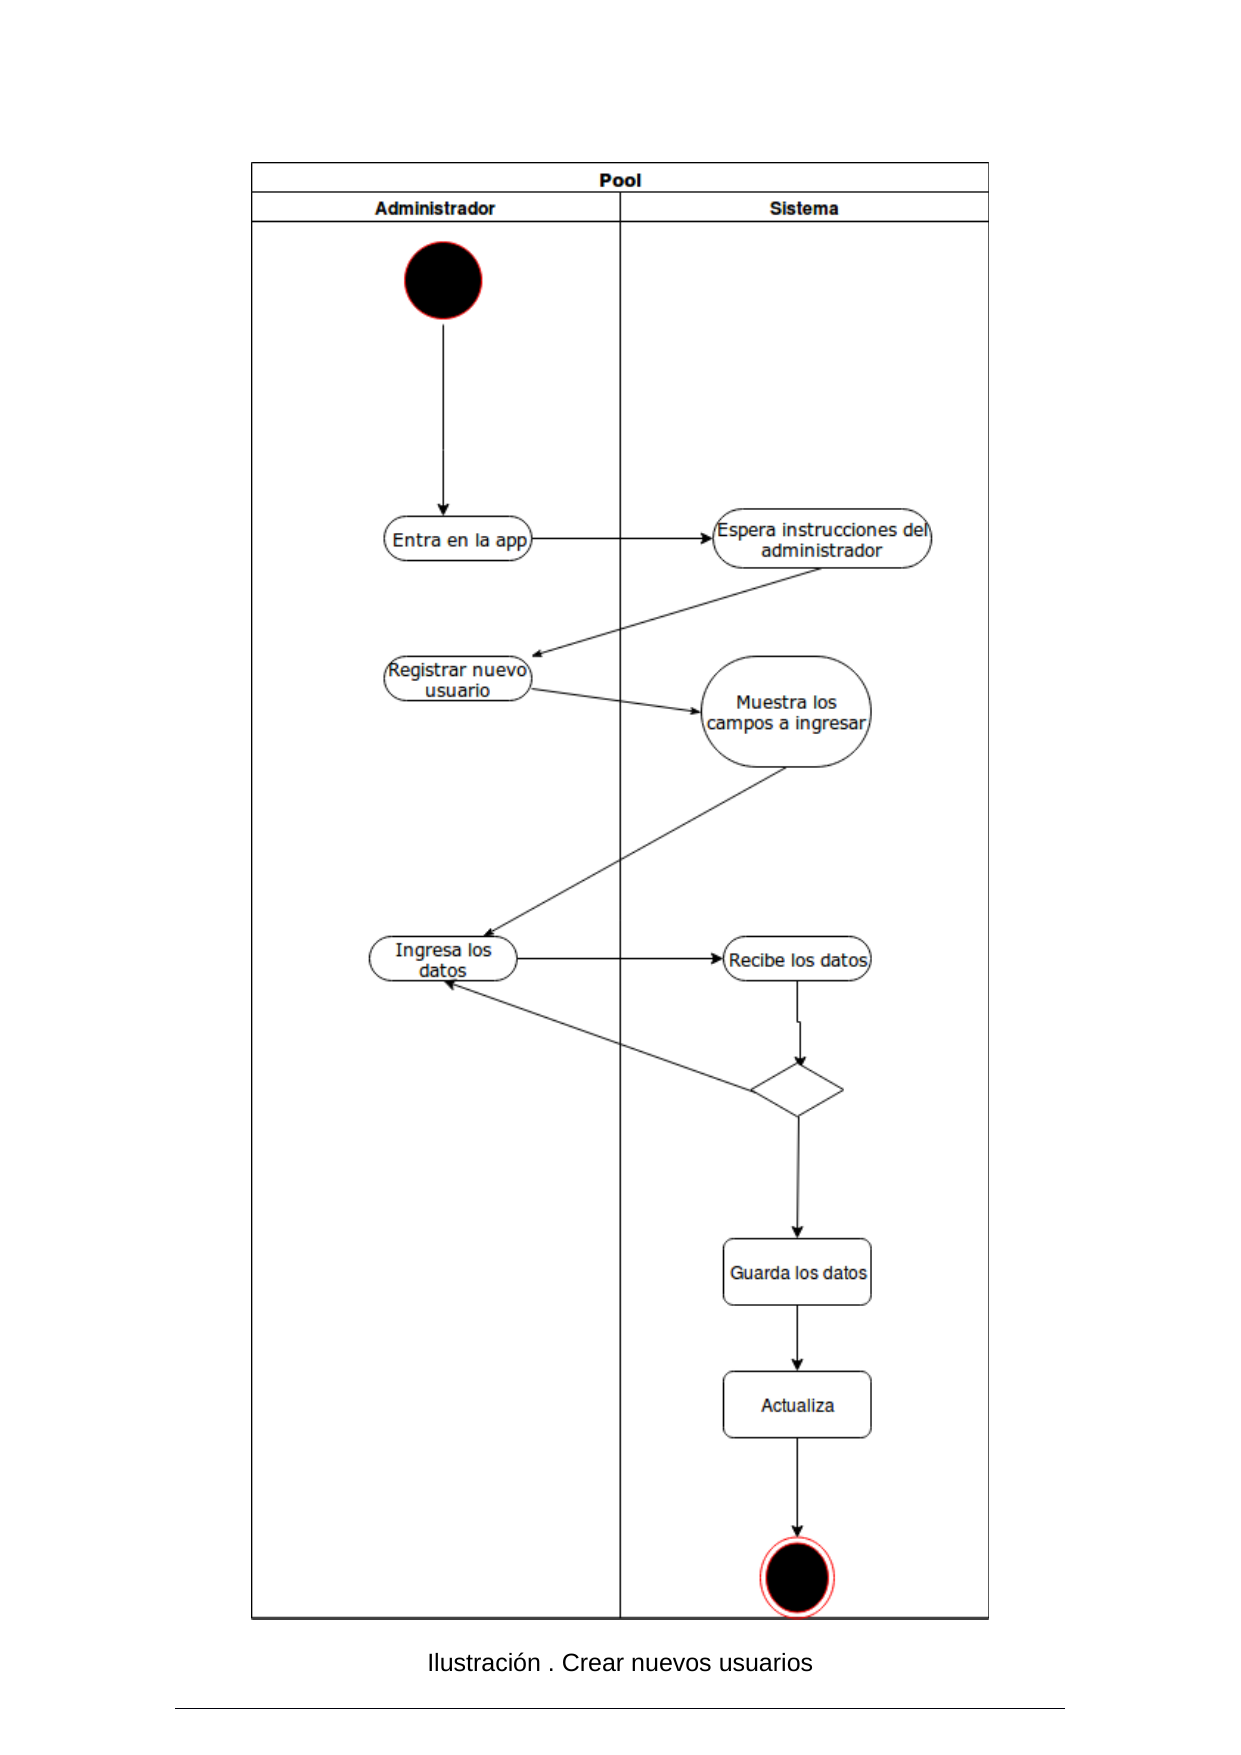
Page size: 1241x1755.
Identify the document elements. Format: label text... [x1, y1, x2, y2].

text Ilustración . Crear nuevos usuarios [175, 1648, 1065, 1677]
picture [251, 162, 989, 1620]
